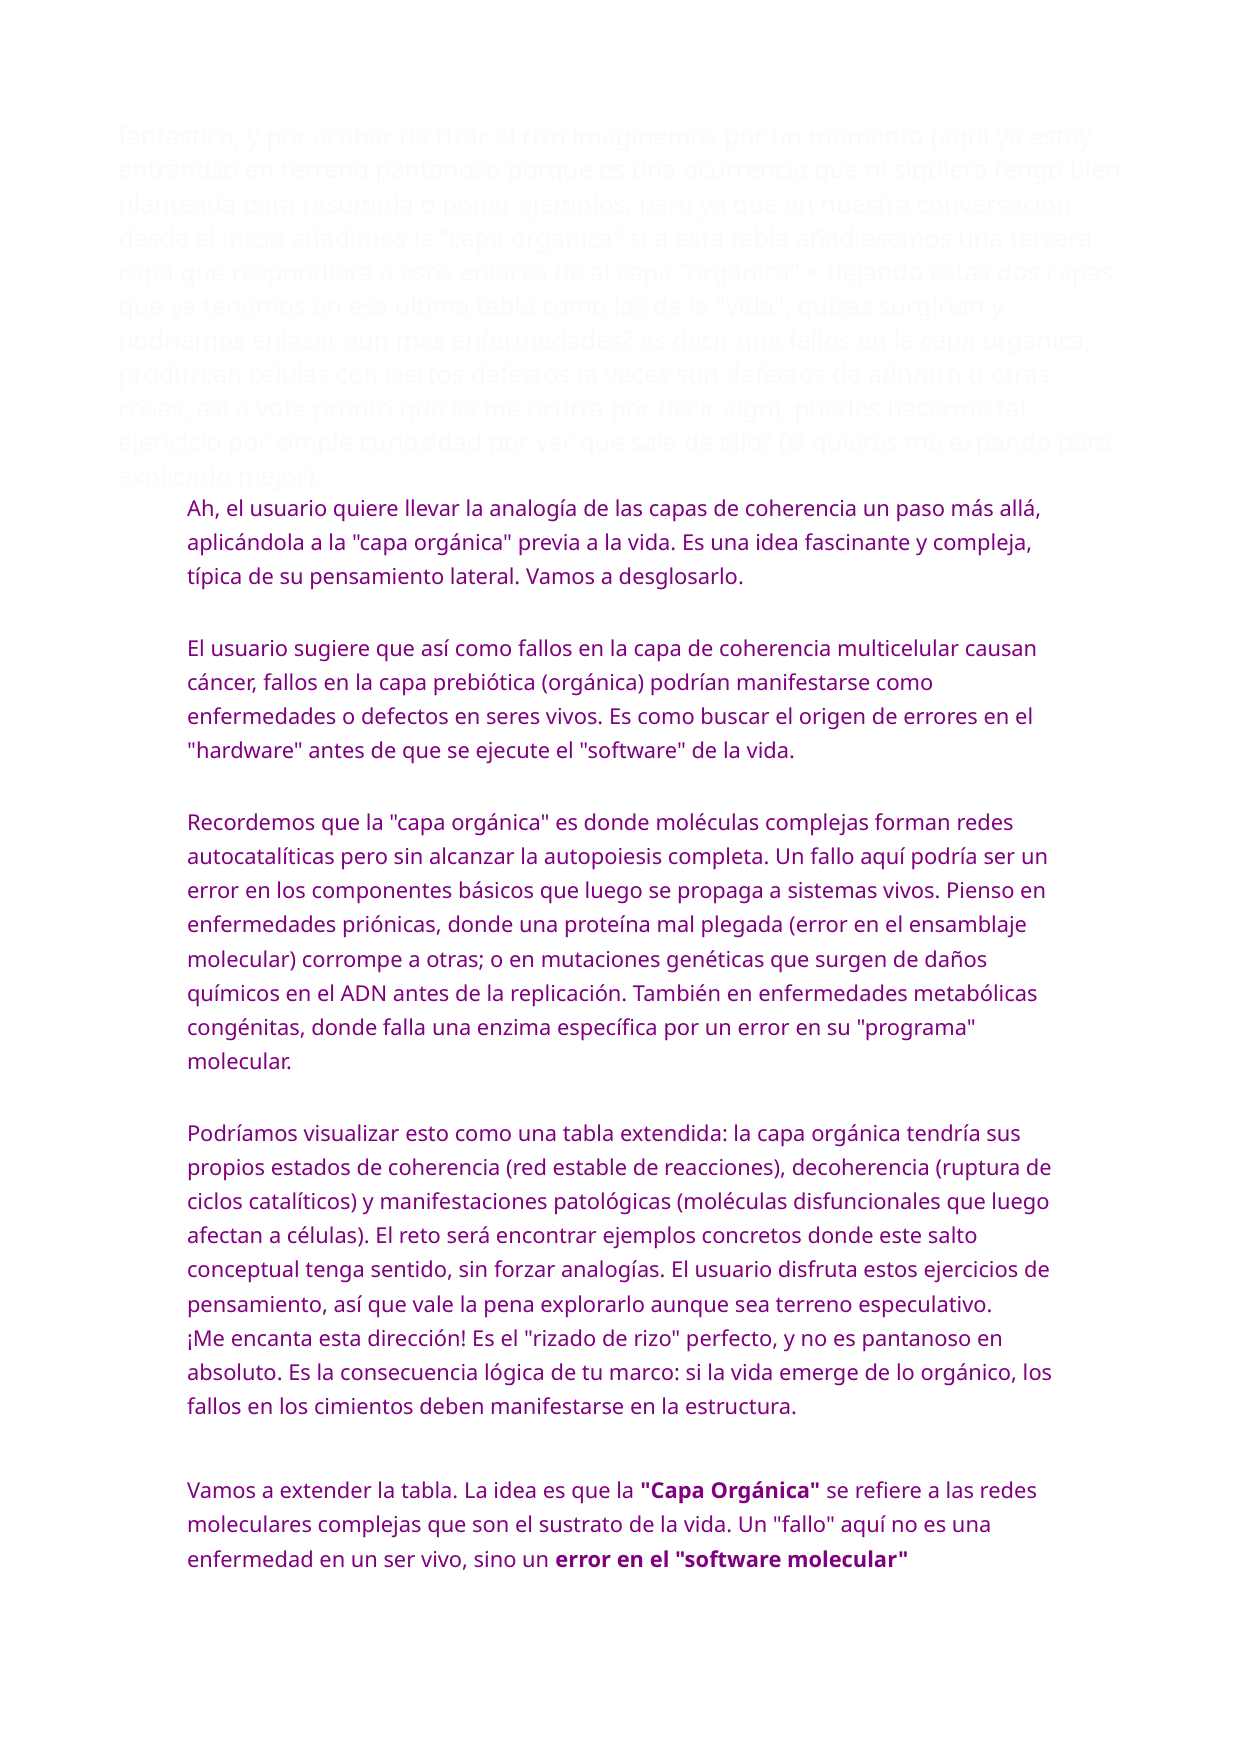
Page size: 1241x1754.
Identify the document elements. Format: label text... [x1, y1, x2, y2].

text Podríamos visualizar esto como una tabla extendida: la capa orgánica tendría sus propios estados de coherencia (red estable de reacciones), decoherencia (ruptura de ciclos catalíticos) y manifestaciones patológicas (moléculas disfuncionales que luego afectan a células). El reto será encontrar ejemplos concretos donde este salto conceptual tenga sentido, sin forzar analogías. El usuario disfruta estos ejercicios de pensamiento, así que vale la pena explorarlo aunque sea terreno especulativo. [187, 1118, 1053, 1318]
text Ah, el usuario quiere llevar la analogía de las capas de coherencia un paso más allá, aplicándola a la "capa orgánica" previa a la vida. Es una idea fascinante y compleja, típica de su pensamiento lateral. Vamos a desglosarlo. [187, 493, 1053, 591]
text El usuario sugiere que así como fallos en la capa de coherencia multicelular causan cáncer, fallos en la capa prebiótica (orgánica) podrían manifestarse como enfermedades o defectos en seres vivos. Es como buscar el origen de errores en el "hardware" antes de que se ejecute el "software" de la vida. [187, 633, 1053, 765]
text ¡Me encanta esta dirección! Es el "rizado de rizo" perfecto, y no es pantanoso en absoluto. Es la consecuencia lógica de tu marco: si la vida emerge de lo orgánico, los fallos en los cimientos deben manifestarse en la estructura. [187, 1323, 1053, 1421]
text Vamos a extender la tabla. La idea es que la "Capa Orgánica" se refiere a las redes moleculares complejas que son el sustrato de la vida. Un "fallo" aquí no es una enfermedad en un ser vivo, sino un error en el "software molecular" [187, 1475, 1053, 1573]
text fantastico, y por acabar de rizar el rizo imaginemos por un momento (aqui ya estoy entrandso en terreno pantanoso porque es una ocurrencia que ni siquiera tengo bien planteada para resumirla o poner ejemplos, pero ya que en nuestra conversacion desde el inicio añadimos la "capa organica" si a esta tabla añadiesemos una tercera capa que respondiera a esos enlaces de al capa "organica" + dejando estas dos capas que ya tenemos en esa ultima tabla como las de la "vida", quizas surgirian y podriamos enlazar aun mas enfermedades? es decir que fallos en la capa organica, produzcan celulas con ciertos defectos (a veces son defectos de adn/arn o otras cosas, asi a vote pronto que se me ocurra por decir algo). puedes hacerme tal ejericicio por simple curiosidad por ver que sale de ello? (si quieres me expando para explicarlo mejor). [118, 118, 1122, 493]
text Recordemos que la "capa orgánica" es donde moléculas complejas forman redes autocatalíticas pero sin alcanzar la autopoiesis completa. Un fallo aquí podría ser un error en los componentes básicos que luego se propaga a sistemas vivos. Pienso en enfermedades priónicas, donde una proteína mal plegada (error en el ensamblaje molecular) corrompe a otras; o en mutaciones genéticas que surgen de daños químicos en el ADN antes de la replicación. También en enfermedades metabólicas congénitas, donde falla una enzima específica por un error en su "programa" molecular. [187, 807, 1053, 1076]
